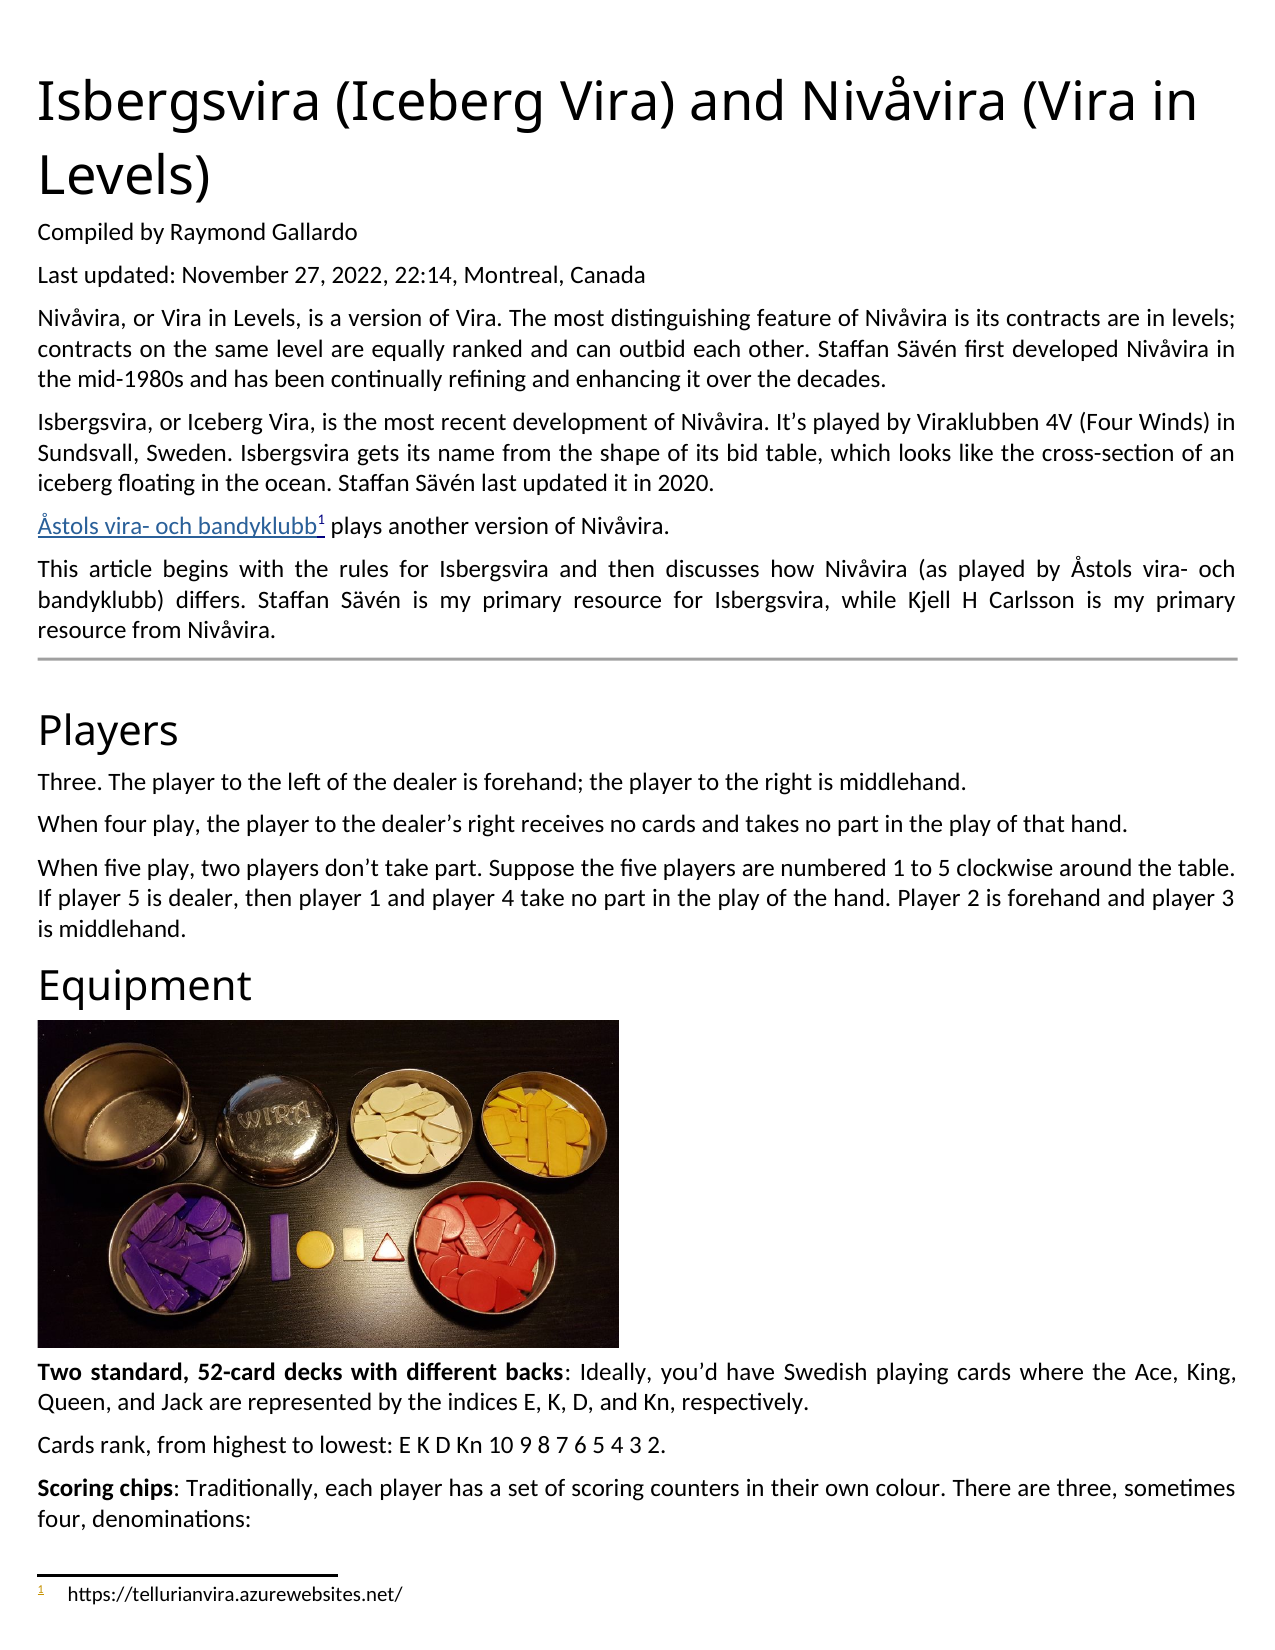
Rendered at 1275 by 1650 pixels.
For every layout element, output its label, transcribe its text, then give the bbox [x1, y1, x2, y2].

subtitle Equipment [37, 956, 1237, 1012]
text When five play, two players don’t take part. Suppose the five players are numbered 1 to 5 clockwise around the table. If player 5 is dealer, then player 1 and player 4 take no part in the play of the hand. Player 2 is forehand and player 3 is middlehand. [37, 852, 1237, 943]
text Åstols vira- och bandyklubb plays another version of Nivåvira. [37, 510, 1237, 541]
picture [37, 1020, 619, 1348]
text This article begins with the rules for Isbergsvira and then discusses how Nivåvira (as played by Åstols vira- och bandyklubb) differs. Staffan Sävén is my primary resource for Isbergsvira, while Kjell H Carlsson is my primary resource from Nivåvira. [37, 553, 1237, 645]
text Isbergsvira, or Iceberg Vira, is the most recent development of Nivåvira. It’s played by Viraklubben 4V (Four Winds) in Sundsvall, Sweden. Isbergsvira gets its name from the shape of its bid table, which looks like the cross-section of an iceberg floating in the ocean. Staffan Sävén last updated it in 2020. [37, 406, 1237, 498]
text Three. The player to the left of the dealer is forehand; the player to the right is middlehand. [37, 766, 1237, 796]
text Cards rank, from highest to lowest: E K D Kn 10 9 8 7 6 5 4 3 2. [37, 1429, 1237, 1460]
subtitle Players [37, 701, 1237, 757]
text Two standard, 52-card decks with different backs: Ideally, you’d have Swedish playing cards where the Ace, King, Queen, and Jack are represented by the indices E, K, D, and Kn, respectively. [37, 1356, 1237, 1417]
text Last updated: November 27, 2022, 22:13, Montreal, Canada [37, 259, 1237, 290]
title Isbergsvira (Iceberg Vira) and Nivåvira (Vira in Levels) [37, 62, 1237, 210]
text https://tellurianvira.azurewebsites.net/ [37, 1582, 1237, 1607]
text Scoring chips: Traditionally, each player has a set of scoring counters in their own colour. There are three, sometimes four, denominations: [37, 1472, 1237, 1533]
text Compiled by Raymond Gallardo [37, 216, 1237, 247]
text Nivåvira, or Vira in Levels, is a version of Vira. The most distinguishing feature of Nivåvira is its contracts are in levels; contracts on the same level are equally ranked and can outbid each other. Staffan Sävén first developed Nivåvira in the mid-1980s and has been continually refining and enhancing it over the decades. [37, 302, 1237, 394]
text When four play, the player to the dealer’s right receives no cards and takes no part in the play of that hand. [37, 809, 1237, 839]
